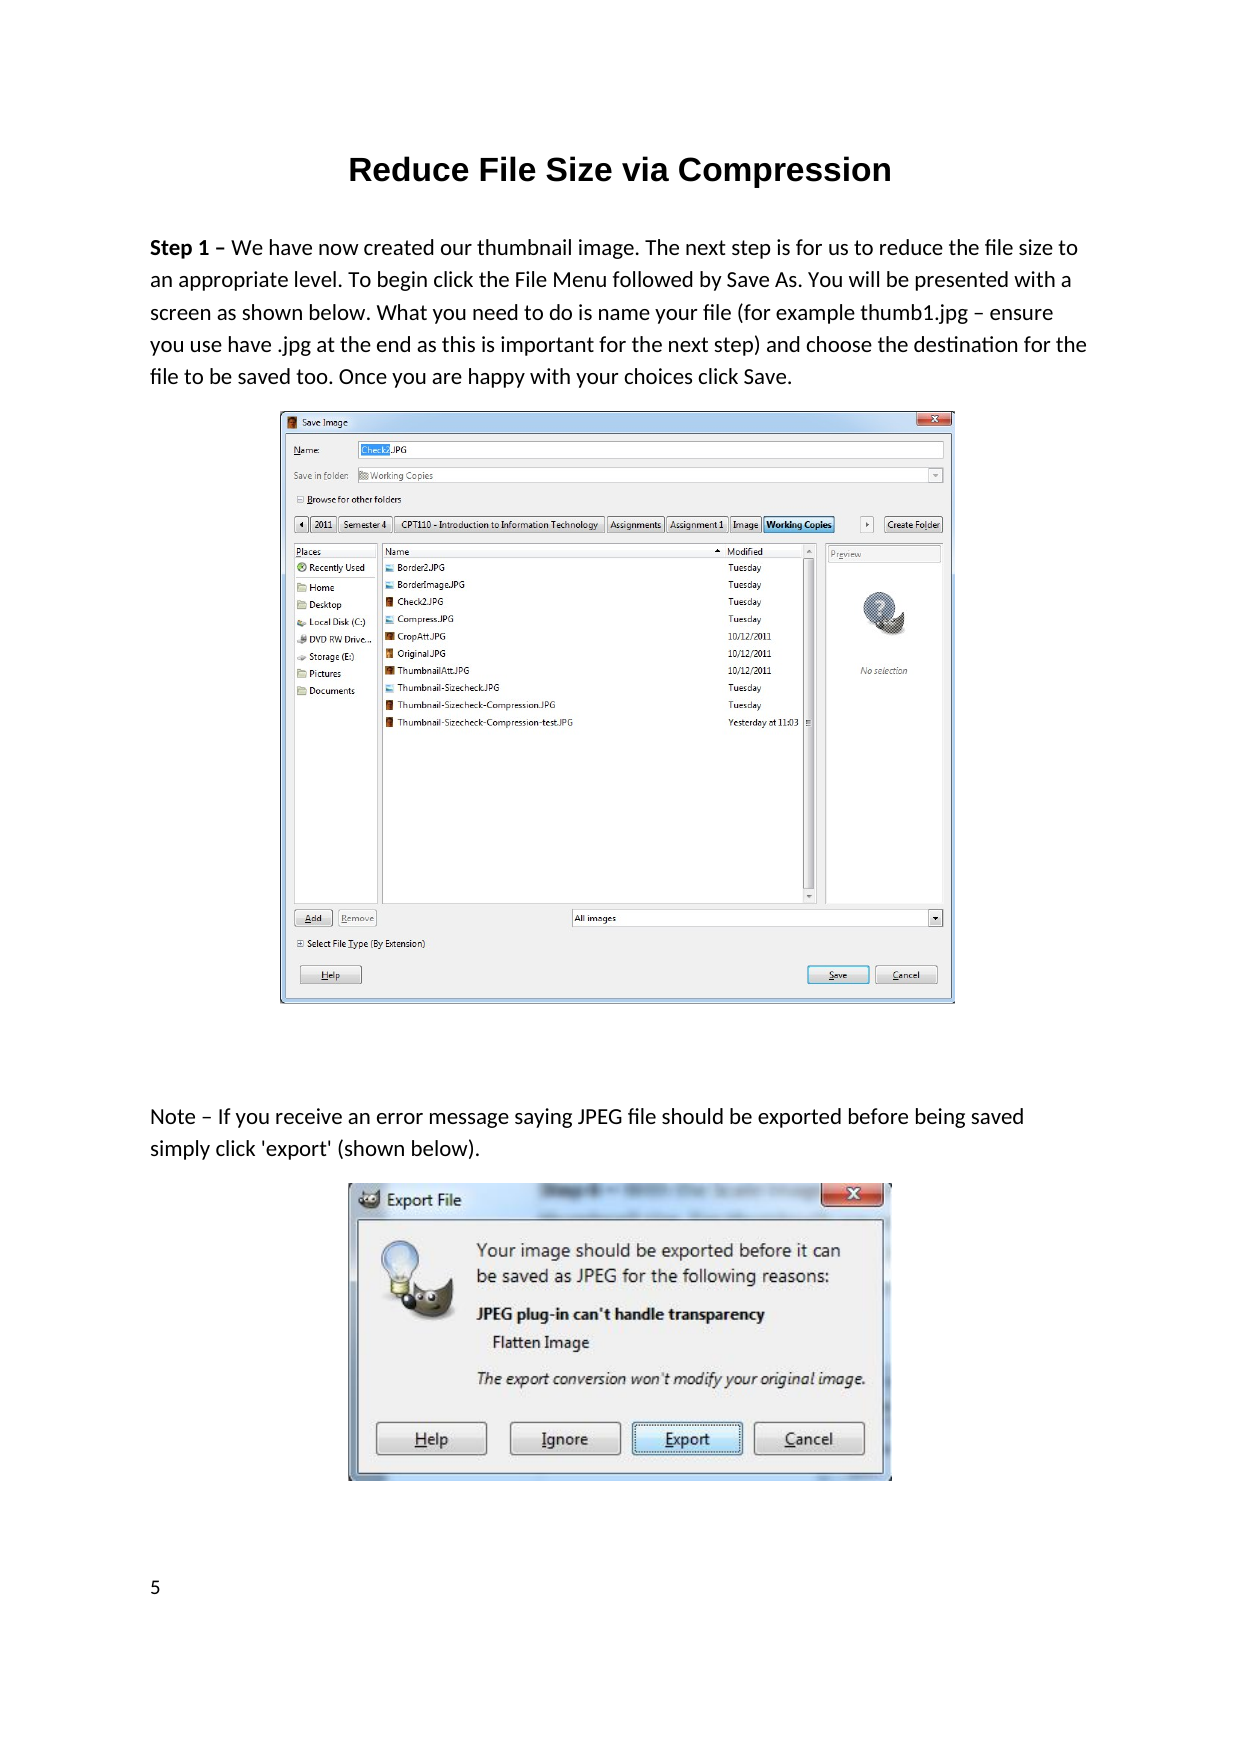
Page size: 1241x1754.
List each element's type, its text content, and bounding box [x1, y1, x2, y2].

subtitle Reduce File Size via Compression [150, 150, 1090, 189]
picture [280, 411, 955, 1004]
text Step 1 – We have now created our thumbnail image. The next step is for us to reduce the file size to an appropriate level. To begin click the File Menu followed by Save As. You will be presented with a screen as shown below. What you need to do is name your file (for example thumb1.jpg – ensure you use have .jpg at the end as this is important for the next step) and choose the destination for the file to be saved too. Once you are happy with your choices click Save. [150, 233, 1090, 390]
text Note – If you receive an error message saying JPEG file should be exported before being saved simply click 'export' (shown below). [150, 1102, 1090, 1163]
picture [348, 1183, 892, 1481]
